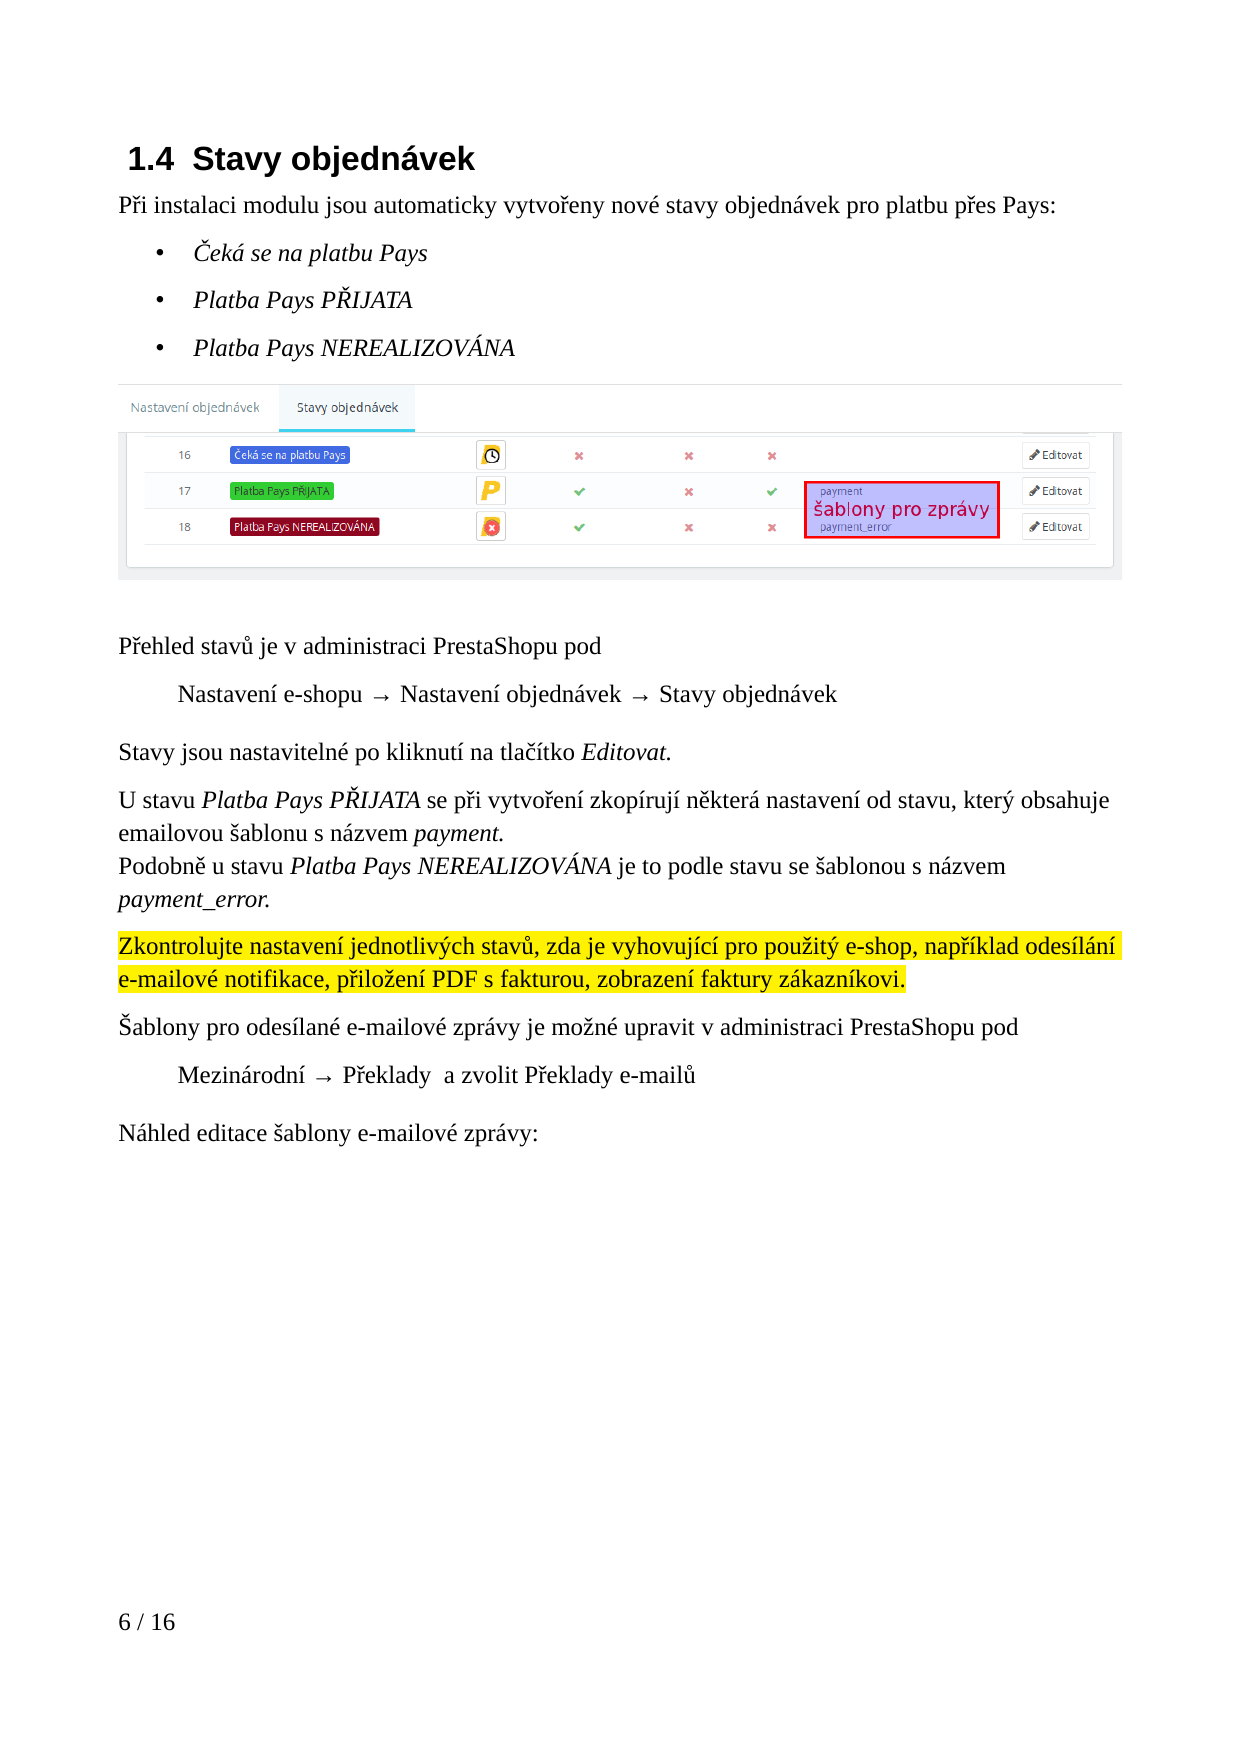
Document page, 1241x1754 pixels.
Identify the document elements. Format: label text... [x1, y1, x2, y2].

list Čeká se na platbu Pays [156, 238, 1122, 266]
text U stavu Platba Pays PŘIJATA se při vytvoření zkopírují některá nastavení od stavu, který obsahuje emailovou šablonu s názvem payment. Podobně u stavu Platba Pays NEREALIZOVÁNA je to podle stavu se šablonou s názvem payment_error. [118, 785, 1122, 913]
list Platba Pays NEREALIZOVÁNA [156, 333, 1122, 362]
text Šablony pro odesílané e-mailové zprávy je možné upravit v administraci PrestaShopu pod [118, 1012, 1122, 1041]
text Zkontrolujte nastavení jednotlivých stavů, zda je vyhovující pro použitý e-shop, například odesílání e-mailové notifikace, přiložení PDF s fakturou, zobrazení faktury zákazníkovi. [118, 931, 1122, 993]
text Při instalaci modulu jsou automaticky vytvořeny nové stavy objednávek pro platbu přes Pays: [118, 190, 1122, 219]
list Platba Pays PŘIJATA [156, 285, 1122, 314]
text Nastavení e-shopu → Nastavení objednávek → Stavy objednávek [177, 679, 1063, 708]
picture [118, 380, 1123, 580]
subtitle Stavy objednávek [118, 139, 1122, 178]
text Přehled stavů je v administraci PrestaShopu pod [118, 631, 1122, 660]
text Stavy jsou nastavitelné po kliknutí na tlačítko Editovat. [118, 737, 1122, 766]
text Mezinárodní → Překlady a zvolit Překlady e-mailů [177, 1060, 1063, 1088]
text Náhled editace šablony e-mailové zprávy: [118, 1118, 1063, 1147]
